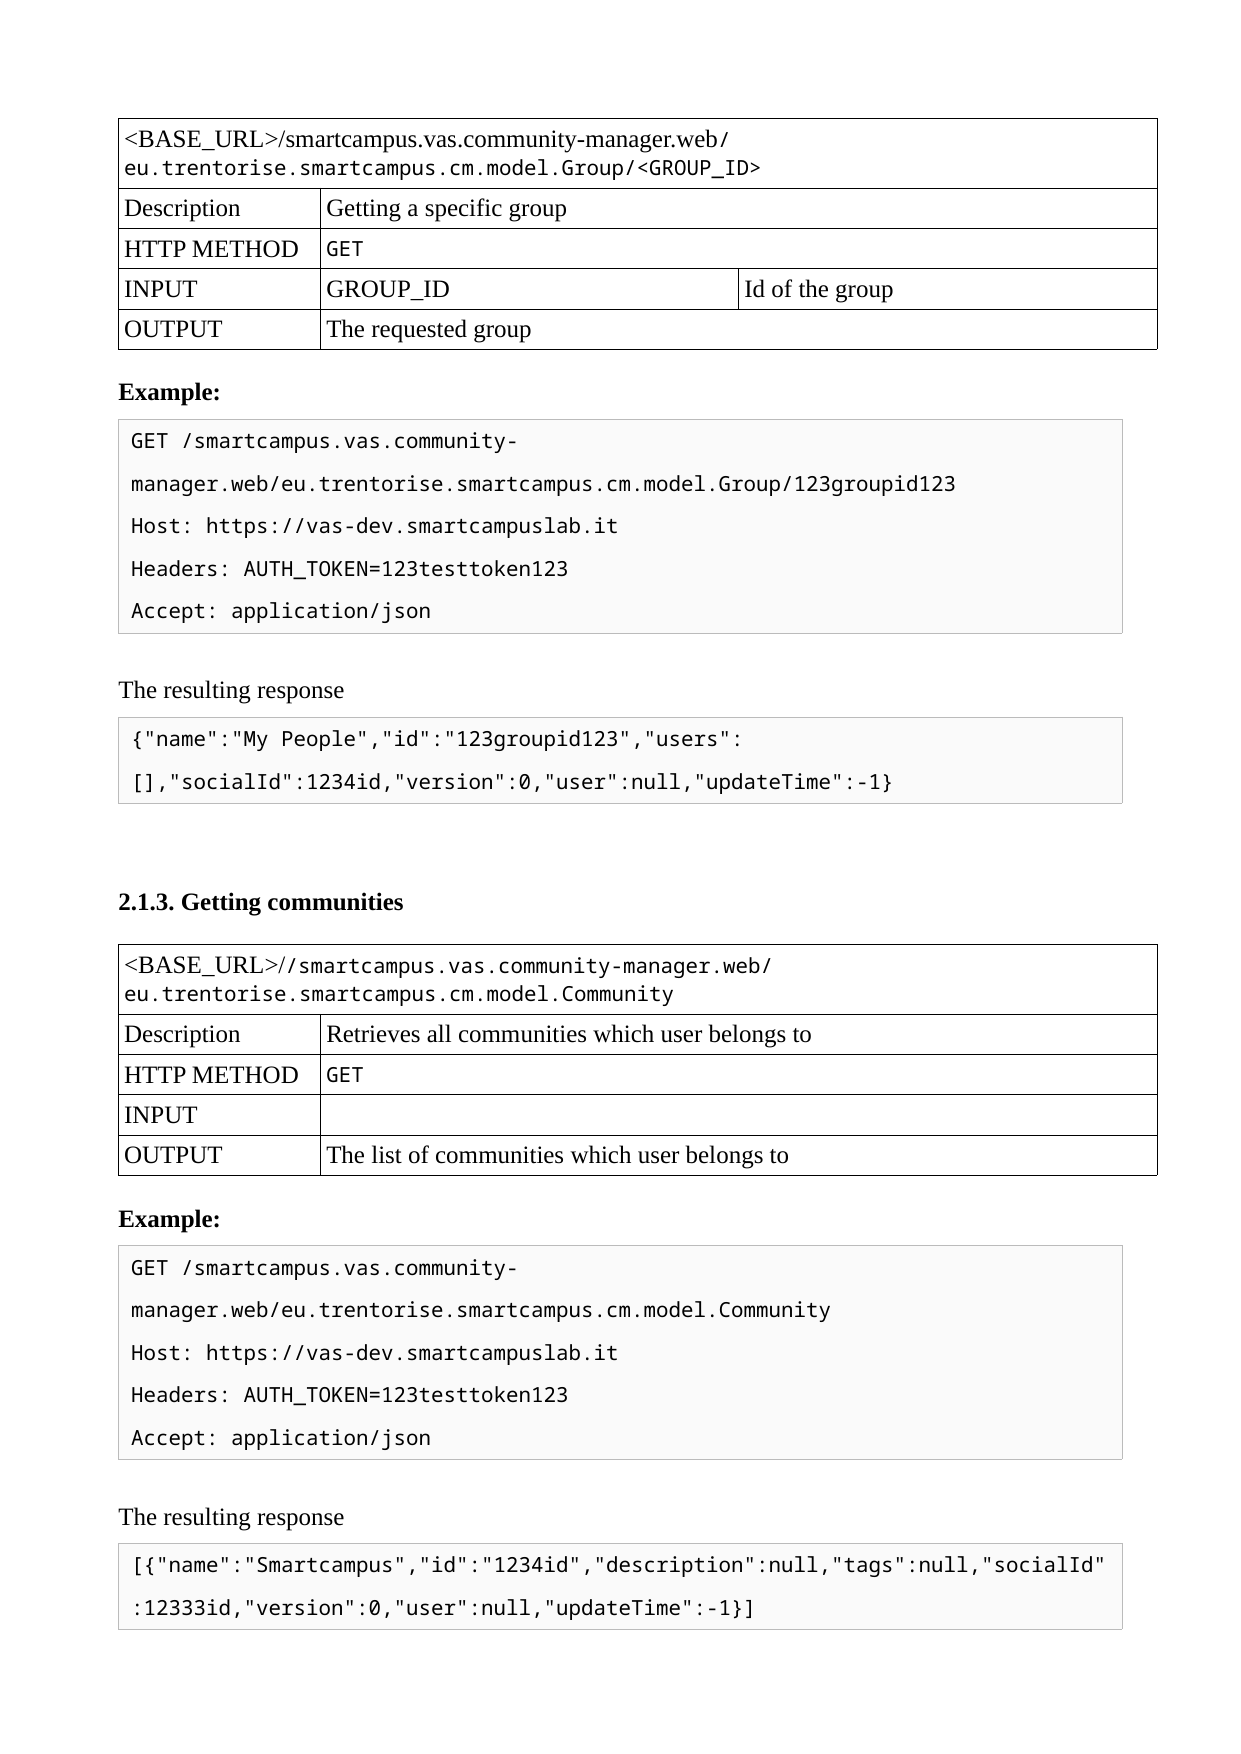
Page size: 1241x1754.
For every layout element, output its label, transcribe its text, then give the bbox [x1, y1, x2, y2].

text Host: https://vas-dev.smartcampuslab.it [119, 1330, 1122, 1366]
text The resulting response [118, 675, 1122, 704]
table_cell HTTP METHOD [119, 229, 320, 268]
table_cell GET [321, 1055, 1157, 1094]
table_cell INPUT [119, 1095, 320, 1134]
table_header <BASE_URL>//smartcampus.vas.community-manager.web/eu.trentorise.smartcampus.cm.model.Community [119, 945, 1157, 1014]
table_cell OUTPUT [119, 1136, 320, 1175]
text The resulting response [118, 1502, 1122, 1530]
text Example: [118, 377, 1122, 406]
text GET /smartcampus.vas.community-manager.web/eu.trentorise.smartcampus.cm.model.Community [119, 1246, 1122, 1324]
text Example: [118, 1204, 1122, 1232]
text [{"name":"Smartcampus","id":"1234id","description":null,"tags":null,"socialId":12333id,"version":0,"user":null,"updateTime":-1}] [119, 1544, 1122, 1629]
table_cell Description [119, 1015, 320, 1054]
table_cell The requested group [321, 310, 1157, 349]
table_cell GET [321, 229, 1157, 268]
table_cell GROUP_ID [321, 269, 738, 308]
text 2.1.3. Getting communities [118, 887, 1122, 915]
table_cell Getting a specific group [321, 189, 1157, 228]
text Accept: application/json [119, 589, 1122, 633]
table_header <BASE_URL>/smartcampus.vas.community-manager.web/eu.trentorise.smartcampus.cm.model.Group/<GROUP_ID> [119, 119, 1157, 188]
text {"name":"My People","id":"123groupid123","users":[],"socialId":1234id,"version":0,"user":null,"updateTime":-1} [119, 718, 1122, 803]
table_cell HTTP METHOD [119, 1055, 320, 1094]
text Host: https://vas-dev.smartcampuslab.it [119, 504, 1122, 540]
table_cell OUTPUT [119, 310, 320, 349]
text Accept: application/json [119, 1415, 1122, 1459]
table_cell Description [119, 189, 320, 228]
table_cell [321, 1095, 1157, 1134]
text GET /smartcampus.vas.community-manager.web/eu.trentorise.smartcampus.cm.model.Group/123groupid123 [119, 420, 1122, 497]
text Headers: AUTH_TOKEN=123testtoken123 [119, 546, 1122, 582]
text Headers: AUTH_TOKEN=123testtoken123 [119, 1373, 1122, 1409]
table_cell Retrieves all communities which user belongs to [321, 1015, 1157, 1054]
table_cell Id of the group [739, 269, 1157, 308]
table_cell The list of communities which user belongs to [321, 1136, 1157, 1175]
table_cell INPUT [119, 269, 320, 308]
